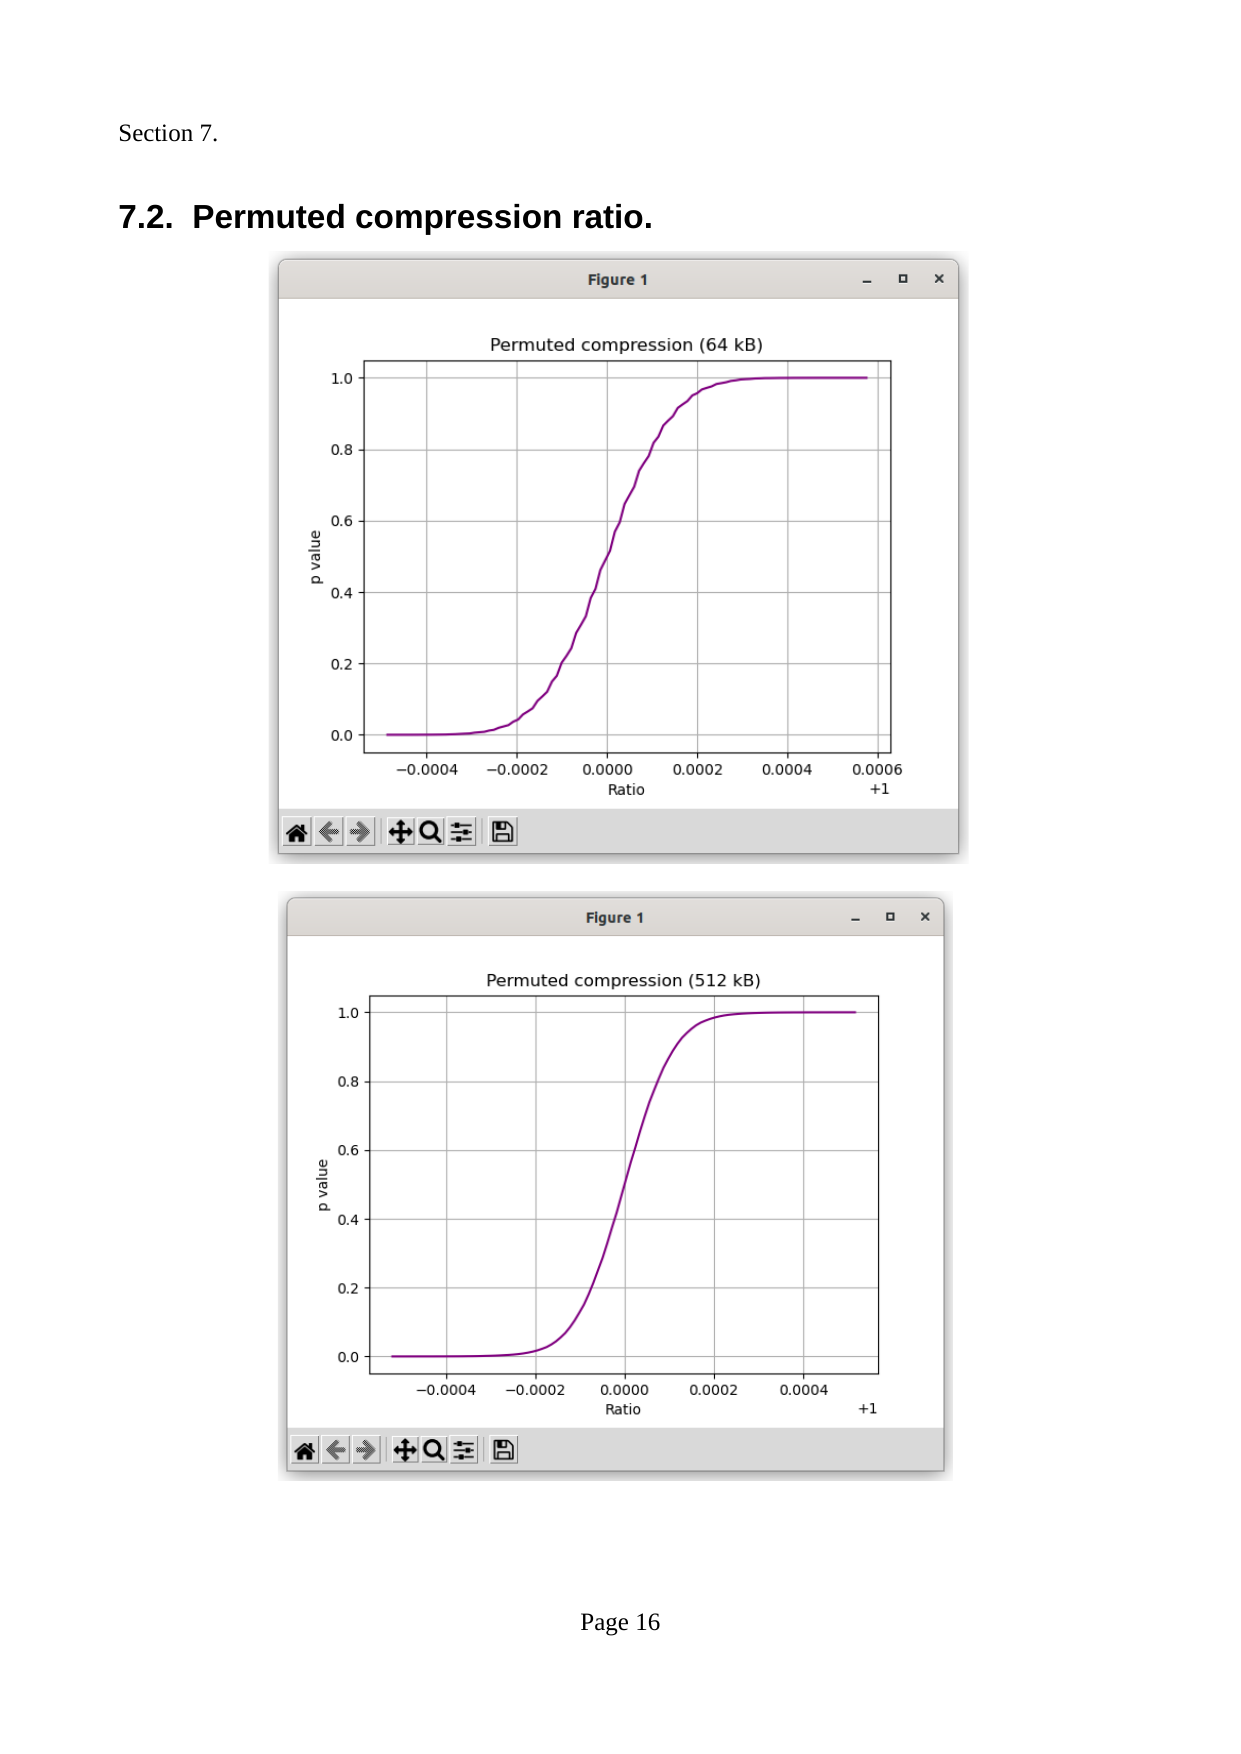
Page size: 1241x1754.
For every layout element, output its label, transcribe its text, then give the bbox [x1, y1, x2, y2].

subtitle Permuted compression ratio. [118, 197, 1122, 236]
picture [277, 891, 953, 1481]
picture [268, 251, 969, 864]
